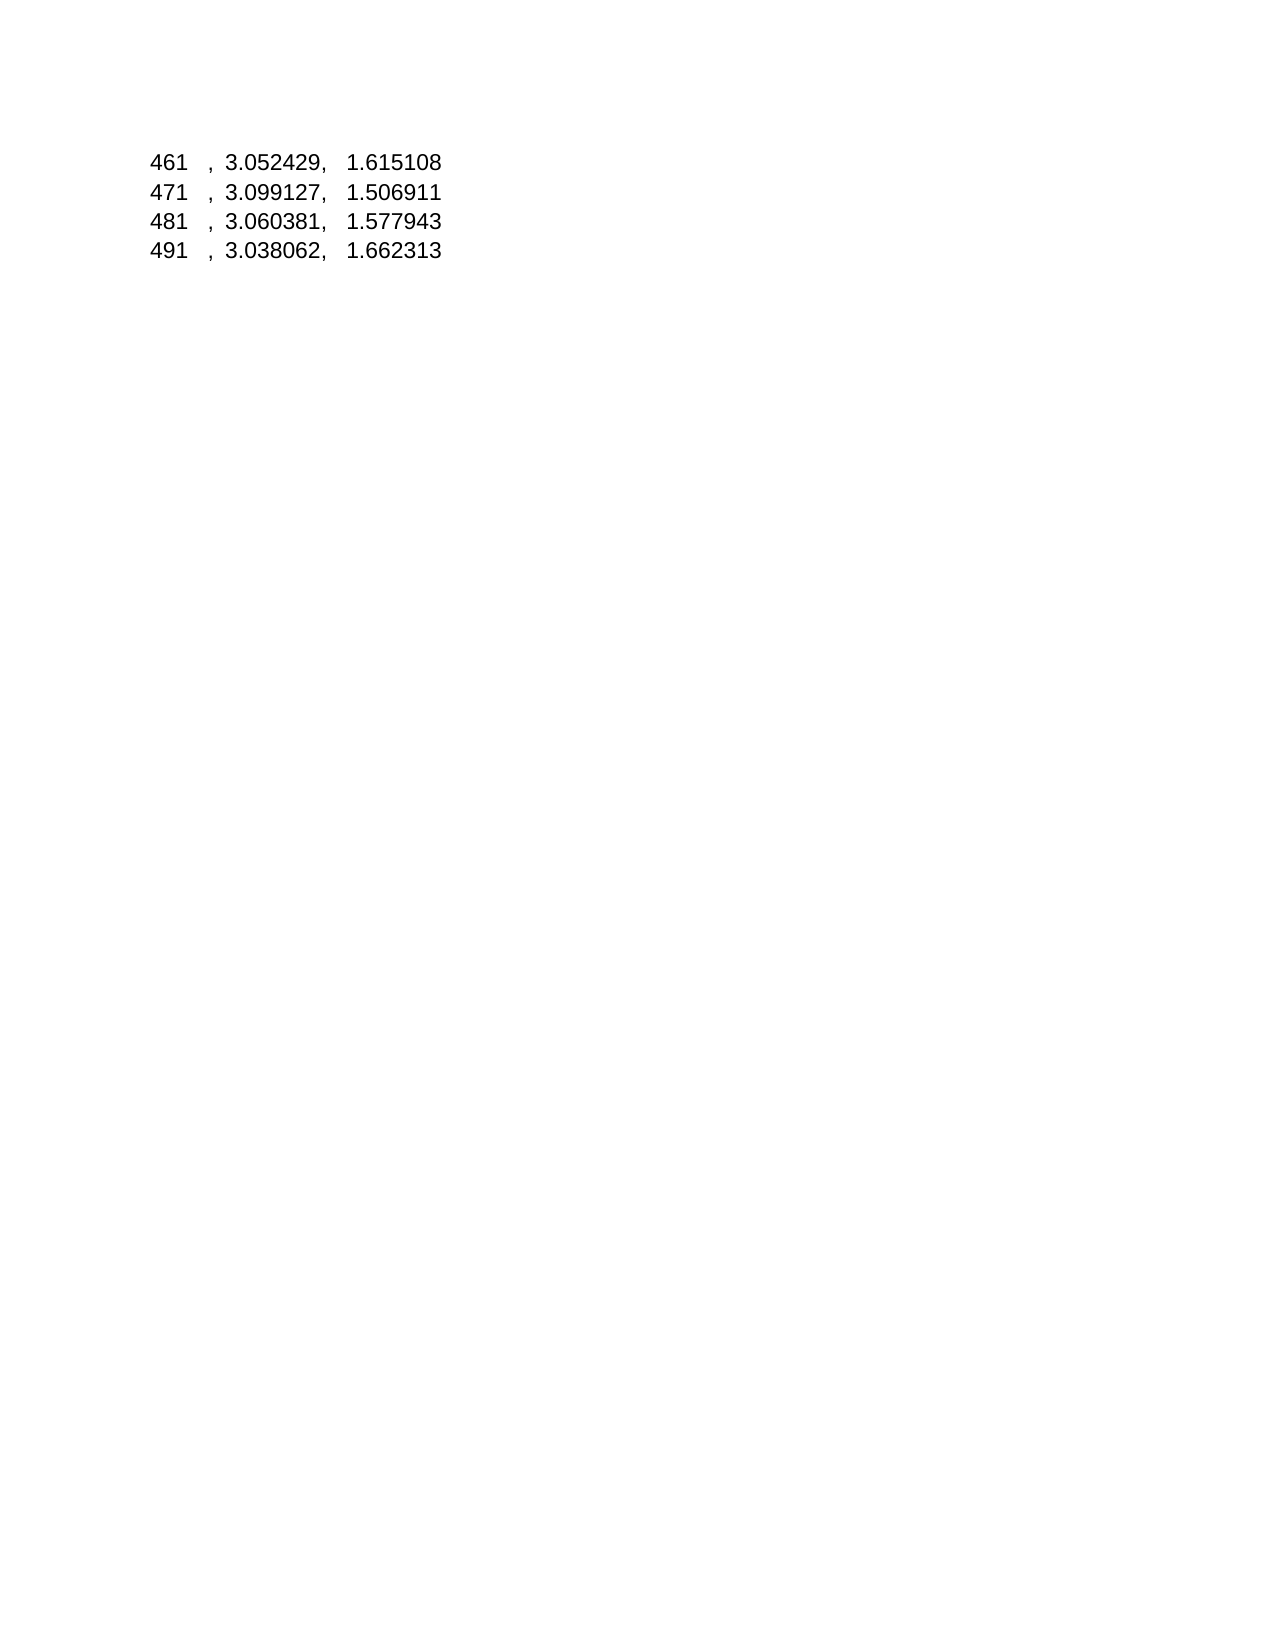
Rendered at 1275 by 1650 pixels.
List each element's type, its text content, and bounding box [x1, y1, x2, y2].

text 491 , 3.038062, 1.662313 [150, 238, 1125, 264]
text 481 , 3.060381, 1.577943 [150, 209, 1125, 234]
text 471 , 3.099127, 1.506911 [150, 179, 1125, 205]
text 461 , 3.052429, 1.615108 [150, 150, 1125, 176]
